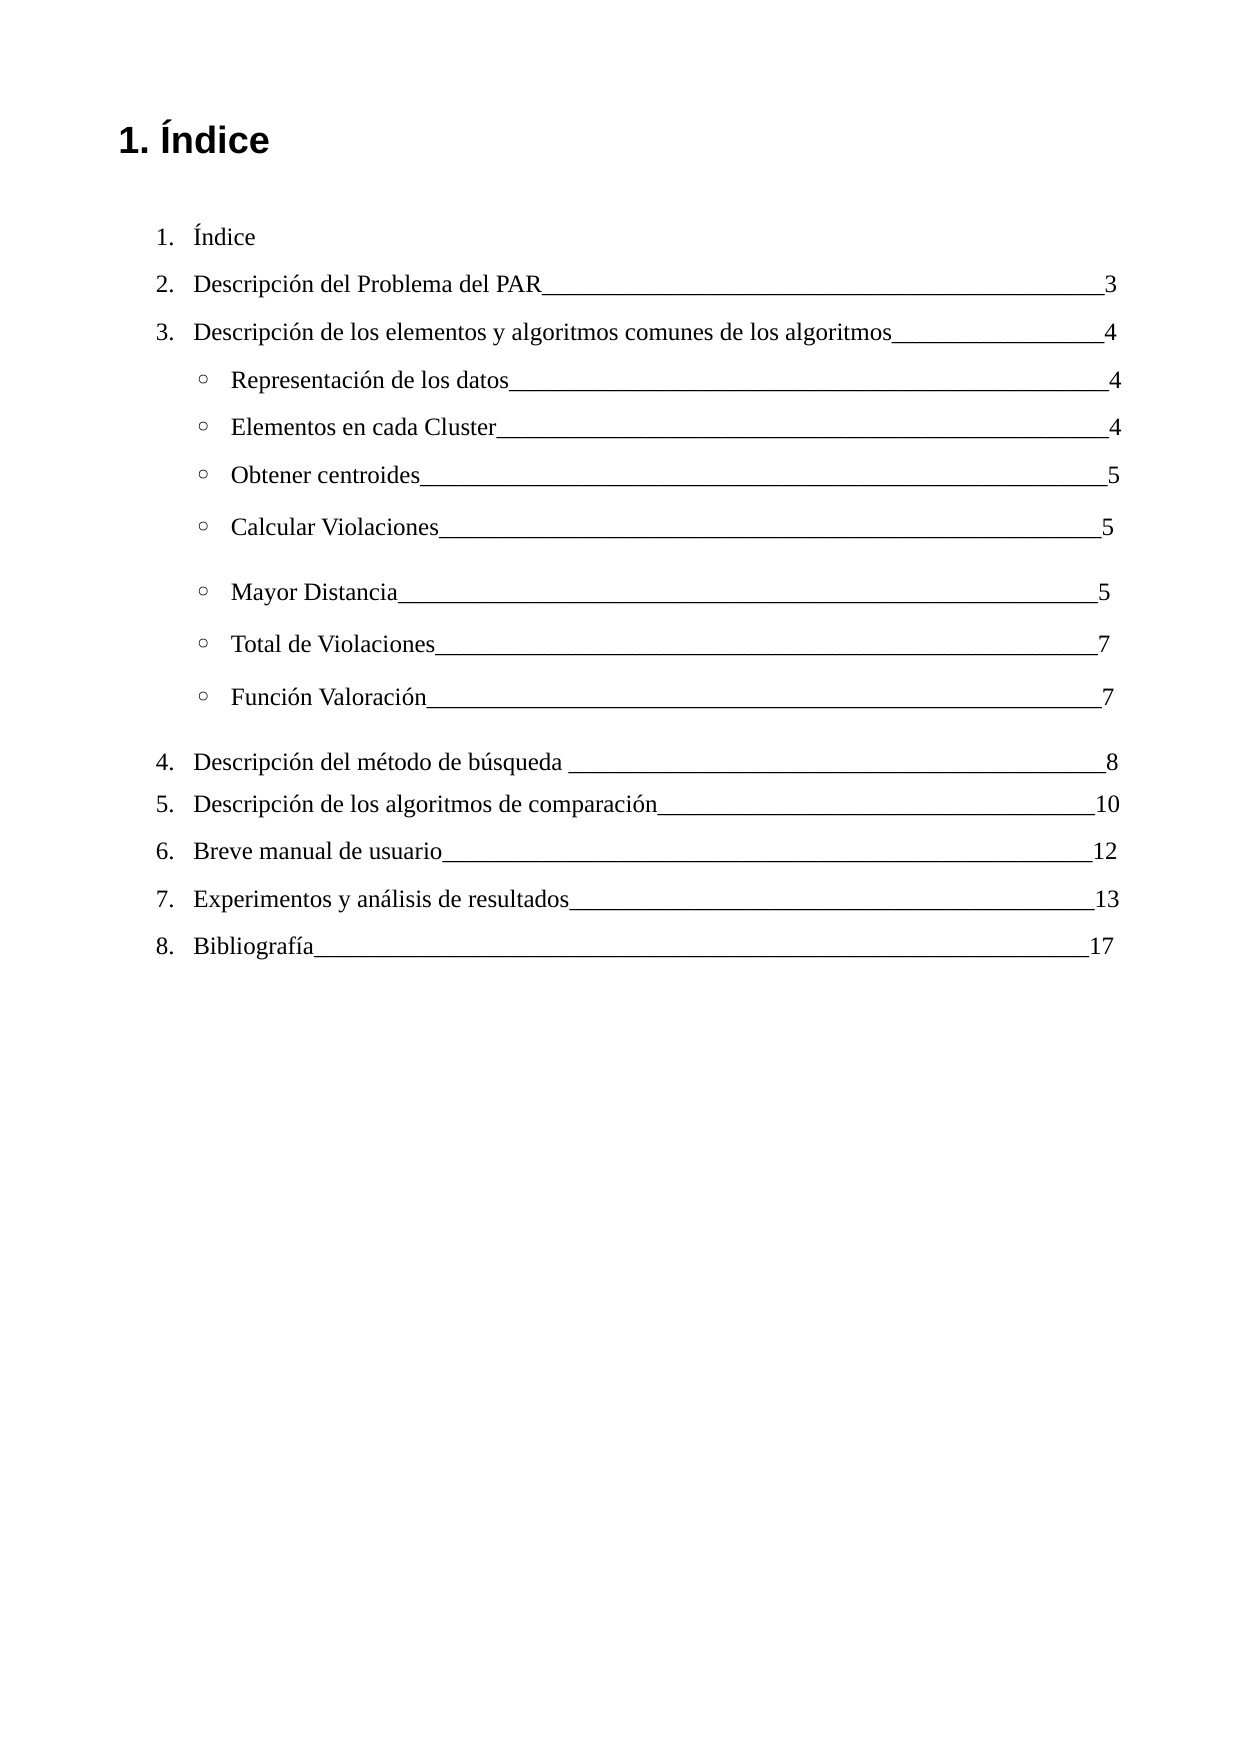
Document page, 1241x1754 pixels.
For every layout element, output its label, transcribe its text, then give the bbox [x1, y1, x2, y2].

list Experimentos y análisis de resultados__________________________________________13 [156, 884, 1122, 913]
list Bibliografía______________________________________________________________17 [156, 931, 1122, 960]
list Elementos en cada Cluster_________________________________________________4 [193, 412, 1122, 441]
subtitle Descripción del método de búsqueda ___________________________________________8 [156, 747, 1122, 776]
list Representación de los datos________________________________________________4 [193, 365, 1122, 393]
list Descripción de los elementos y algoritmos comunes de los algoritmos_________________4 [156, 317, 1122, 346]
list Breve manual de usuario____________________________________________________12 [156, 836, 1122, 865]
list Descripción del Problema del PAR_____________________________________________3 [156, 269, 1122, 298]
list Total de Violaciones_____________________________________________________7 [193, 629, 1122, 658]
list Calcular Violaciones_____________________________________________________5 [193, 512, 1122, 541]
list Índice [156, 222, 1122, 251]
list Descripción de los algoritmos de comparación___________________________________10 [156, 789, 1122, 817]
list Función Valoración______________________________________________________7 [193, 682, 1122, 711]
list Obtener centroides_______________________________________________________5 [193, 460, 1122, 489]
subtitle 1. Índice [118, 118, 1122, 162]
list Mayor Distancia________________________________________________________5 [193, 577, 1122, 606]
